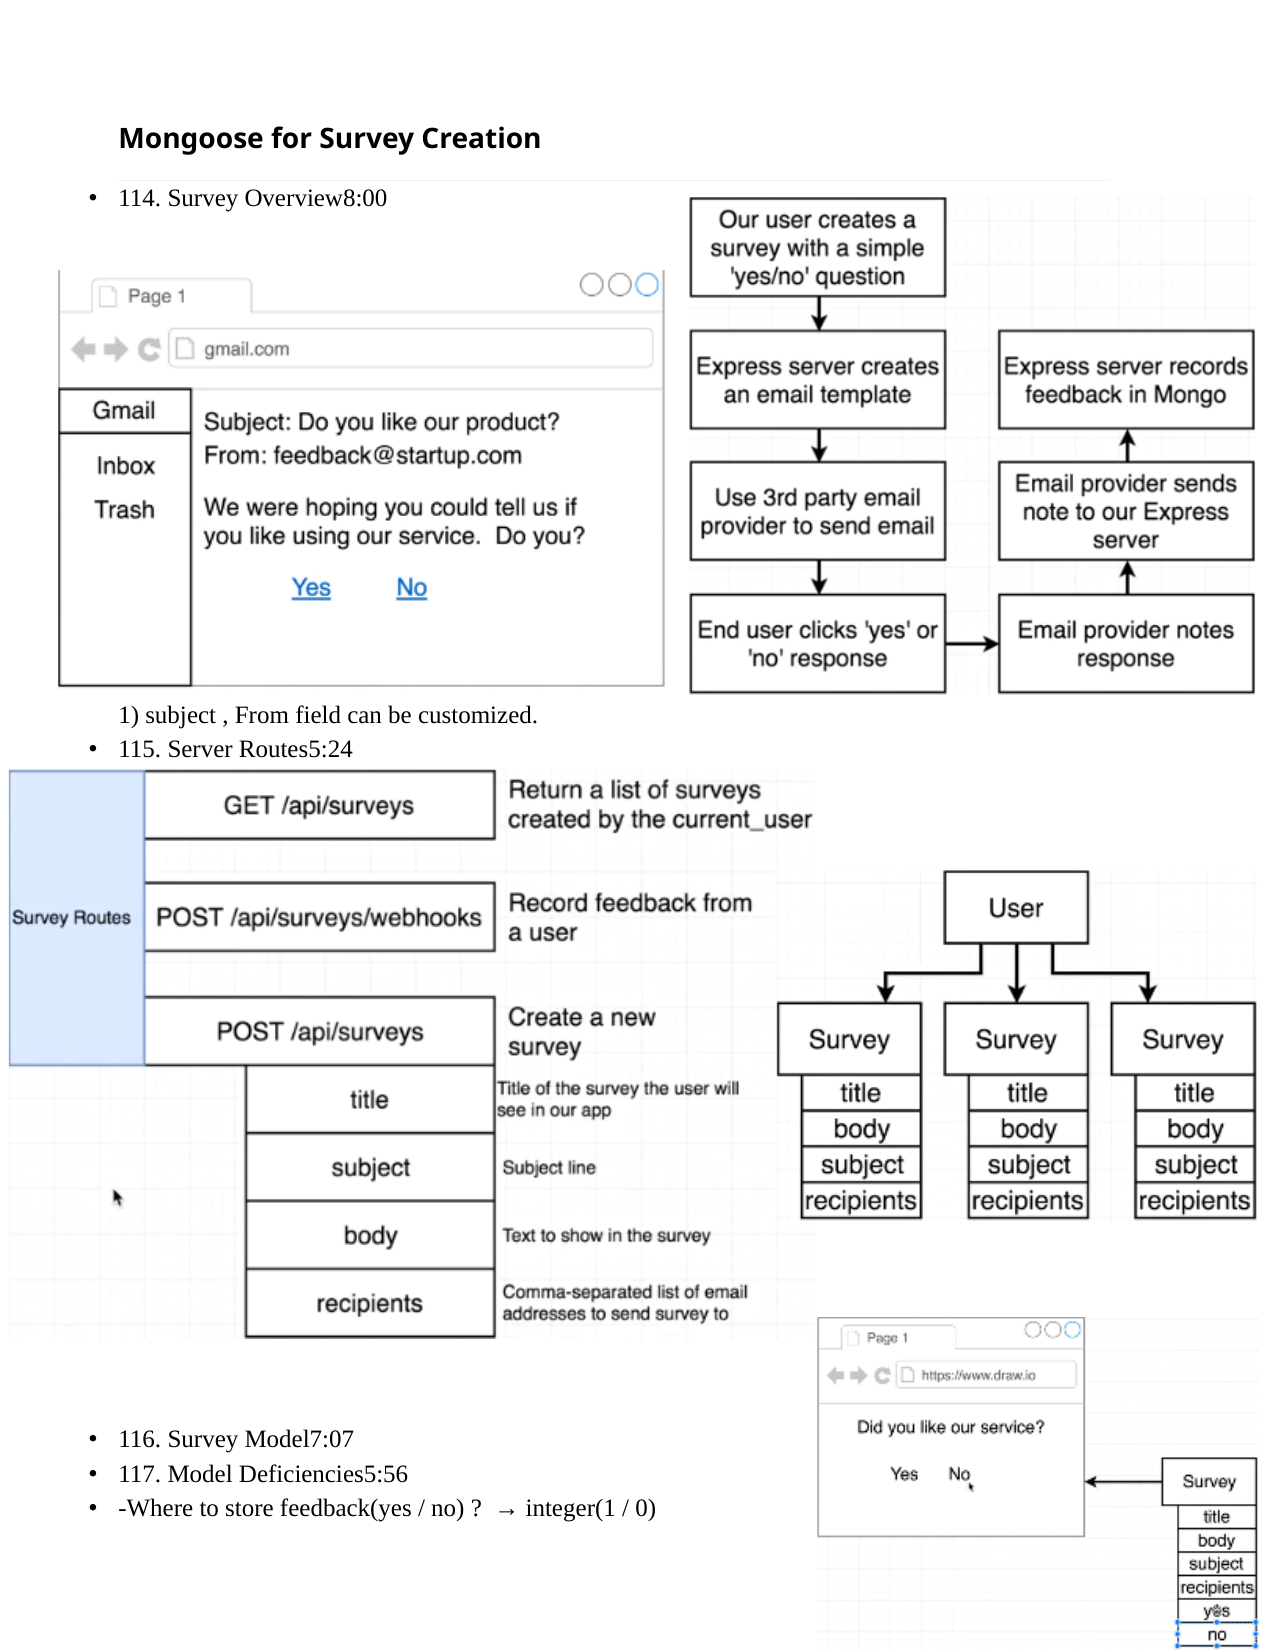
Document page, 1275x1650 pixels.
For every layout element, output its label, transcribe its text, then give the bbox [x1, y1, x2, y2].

list 117. Model Deficiencies5:56 [118, 1456, 816, 1487]
picture [688, 197, 1256, 696]
list -Where to store feedback(yes / no) ? → integer(1 / 0) [118, 1490, 816, 1522]
list 114. Survey Overview8:00 [118, 181, 1110, 211]
picture [8, 769, 1259, 1650]
picture [57, 270, 668, 690]
list 115. Server Routes5:24 [118, 731, 1110, 763]
text 1) subject , From field can be customized. [118, 697, 1110, 729]
list 116. Survey Model7:07 [118, 1421, 816, 1453]
subtitle Mongoose for Survey Creation [118, 118, 1157, 156]
